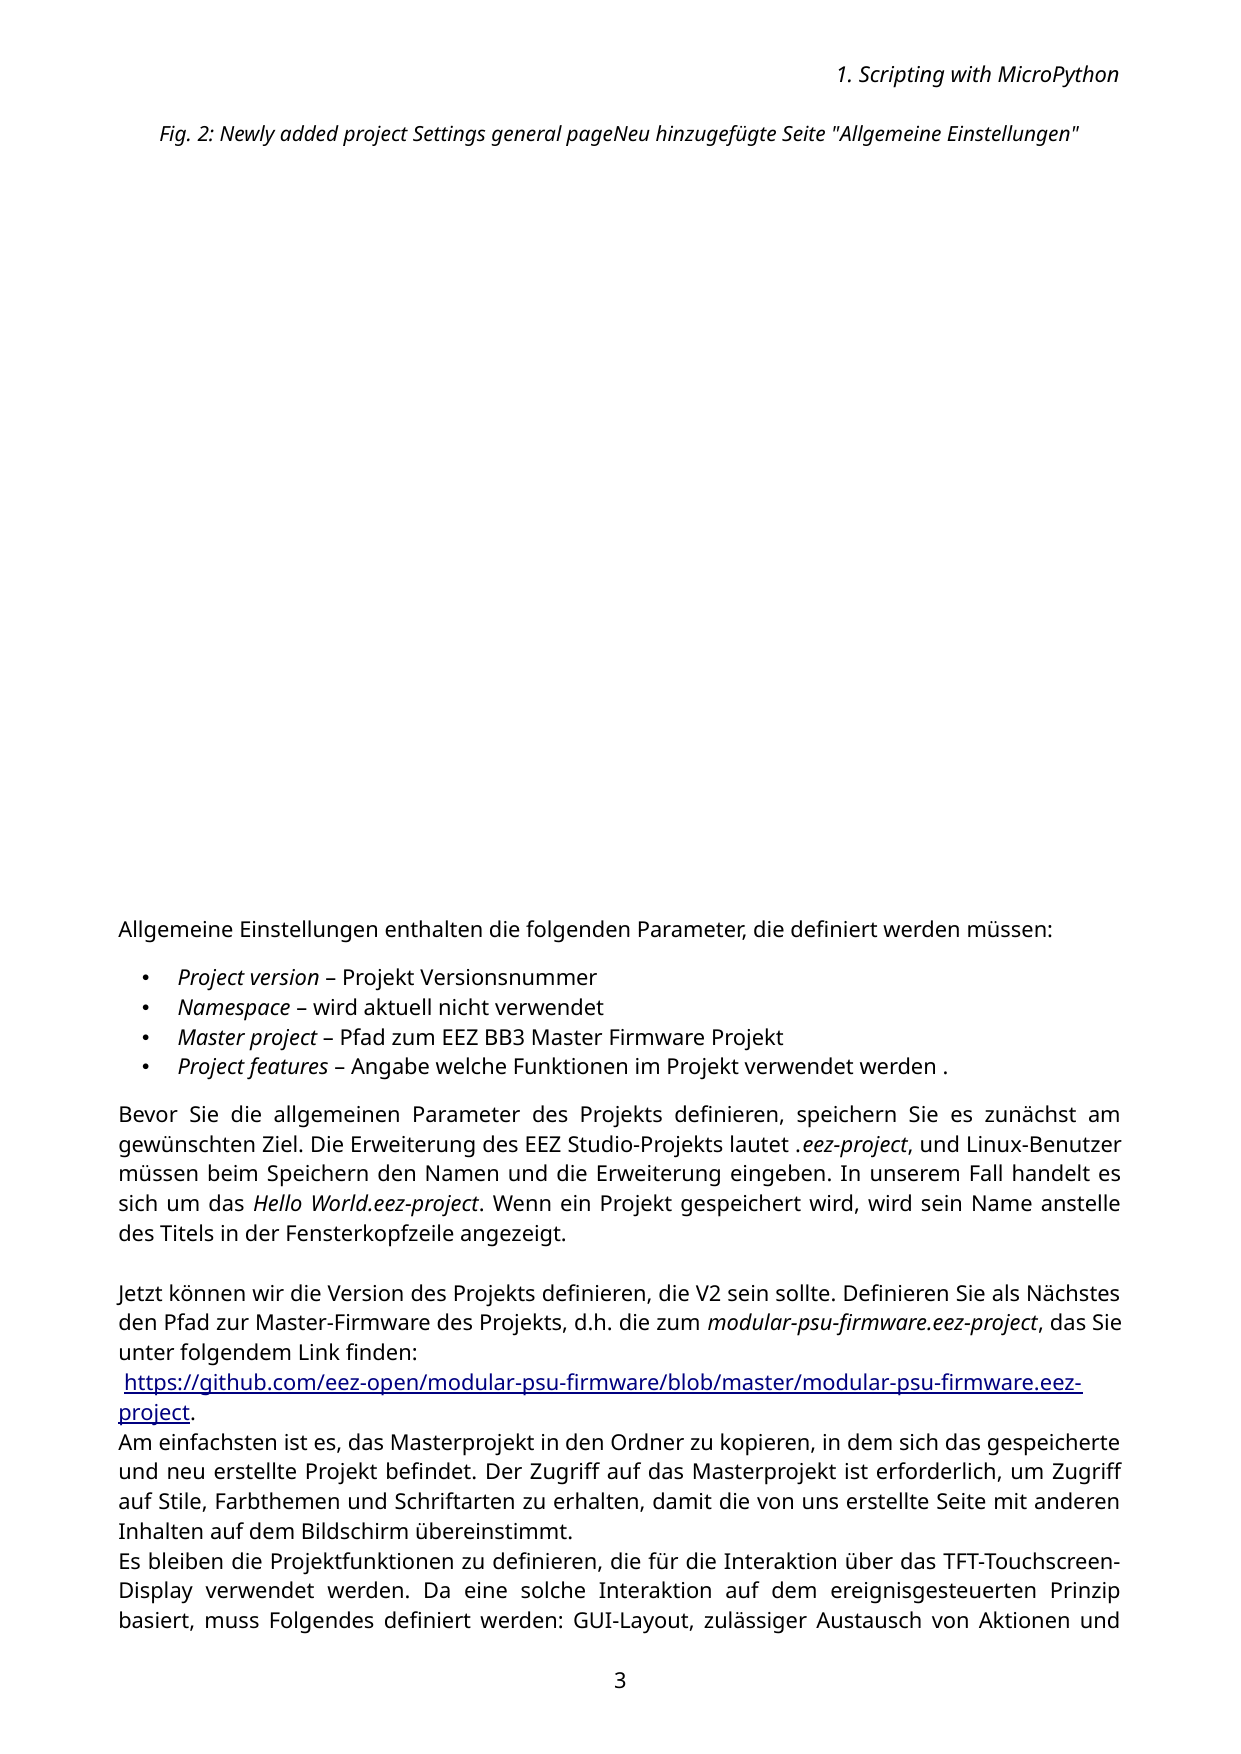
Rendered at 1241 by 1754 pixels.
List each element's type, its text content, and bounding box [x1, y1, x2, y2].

text Am einfachsten ist es, das Masterprojekt in den Ordner zu kopieren, in dem sich das gespeicherte und neu erstellte Projekt befindet. Der Zugriff auf das Masterprojekt ist erforderlich, um Zugriff auf Stile, Farbthemen und Schriftarten zu erhalten, damit die von uns erstellte Seite mit anderen Inhalten auf dem Bildschirm übereinstimmt. [118, 1426, 1122, 1546]
list Namespace – wird aktuell nicht verwendet [142, 992, 1110, 1021]
text Es bleiben die Projektfunktionen zu definieren, die für die Interaktion über das TFT-Touchscreen-Display verwendet werden. Da eine solche Interaktion auf dem ereignisgesteuerten Prinzip basiert, muss Folgendes definiert werden: GUI-Layout, zulässiger Austausch von Aktionen und [118, 1546, 1122, 1635]
list Project features – Angabe welche Funktionen im Projekt verwendet werden . [142, 1051, 1110, 1081]
list Master project – Pfad zum EEZ BB3 Master Firmware Projekt [142, 1021, 1110, 1051]
text Allgemeine Einstellungen enthalten die folgenden Parameter, die definiert werden müssen: [118, 914, 1122, 944]
text Jetzt können wir die Version des Projekts definieren, die V2 sein sollte. Definieren Sie als Nächstes den Pfad zur Master-Firmware des Projekts, d.h. die zum modular-psu-firmware.eez-project, das Sie unter folgendem Link finden: [118, 1277, 1122, 1367]
text https://github.com/eez-open/modular-psu-firmware/blob/master/modular-psu-firmware.eez-project. [118, 1367, 1122, 1426]
text Bevor Sie die allgemeinen Parameter des Projekts definieren, speichern Sie es zunächst am gewünschten Ziel. Die Erweiterung des EEZ Studio-Projekts lautet .eez-project, und Linux-Benutzer müssen beim Speichern den Namen und die Erweiterung eingeben. In unserem Fall handelt es sich um das Hello World.eez-project. Wenn ein Projekt gespeichert wird, wird sein Name anstelle des Titels in der Fensterkopfzeile angezeigt. [118, 1099, 1122, 1248]
text Fig. 2: Newly added project Settings general pageNeu hinzugefügte Seite "Allgemeine Einstellungen" [118, 119, 1122, 147]
list Project version – Projekt Versionsnummer [142, 962, 1110, 992]
